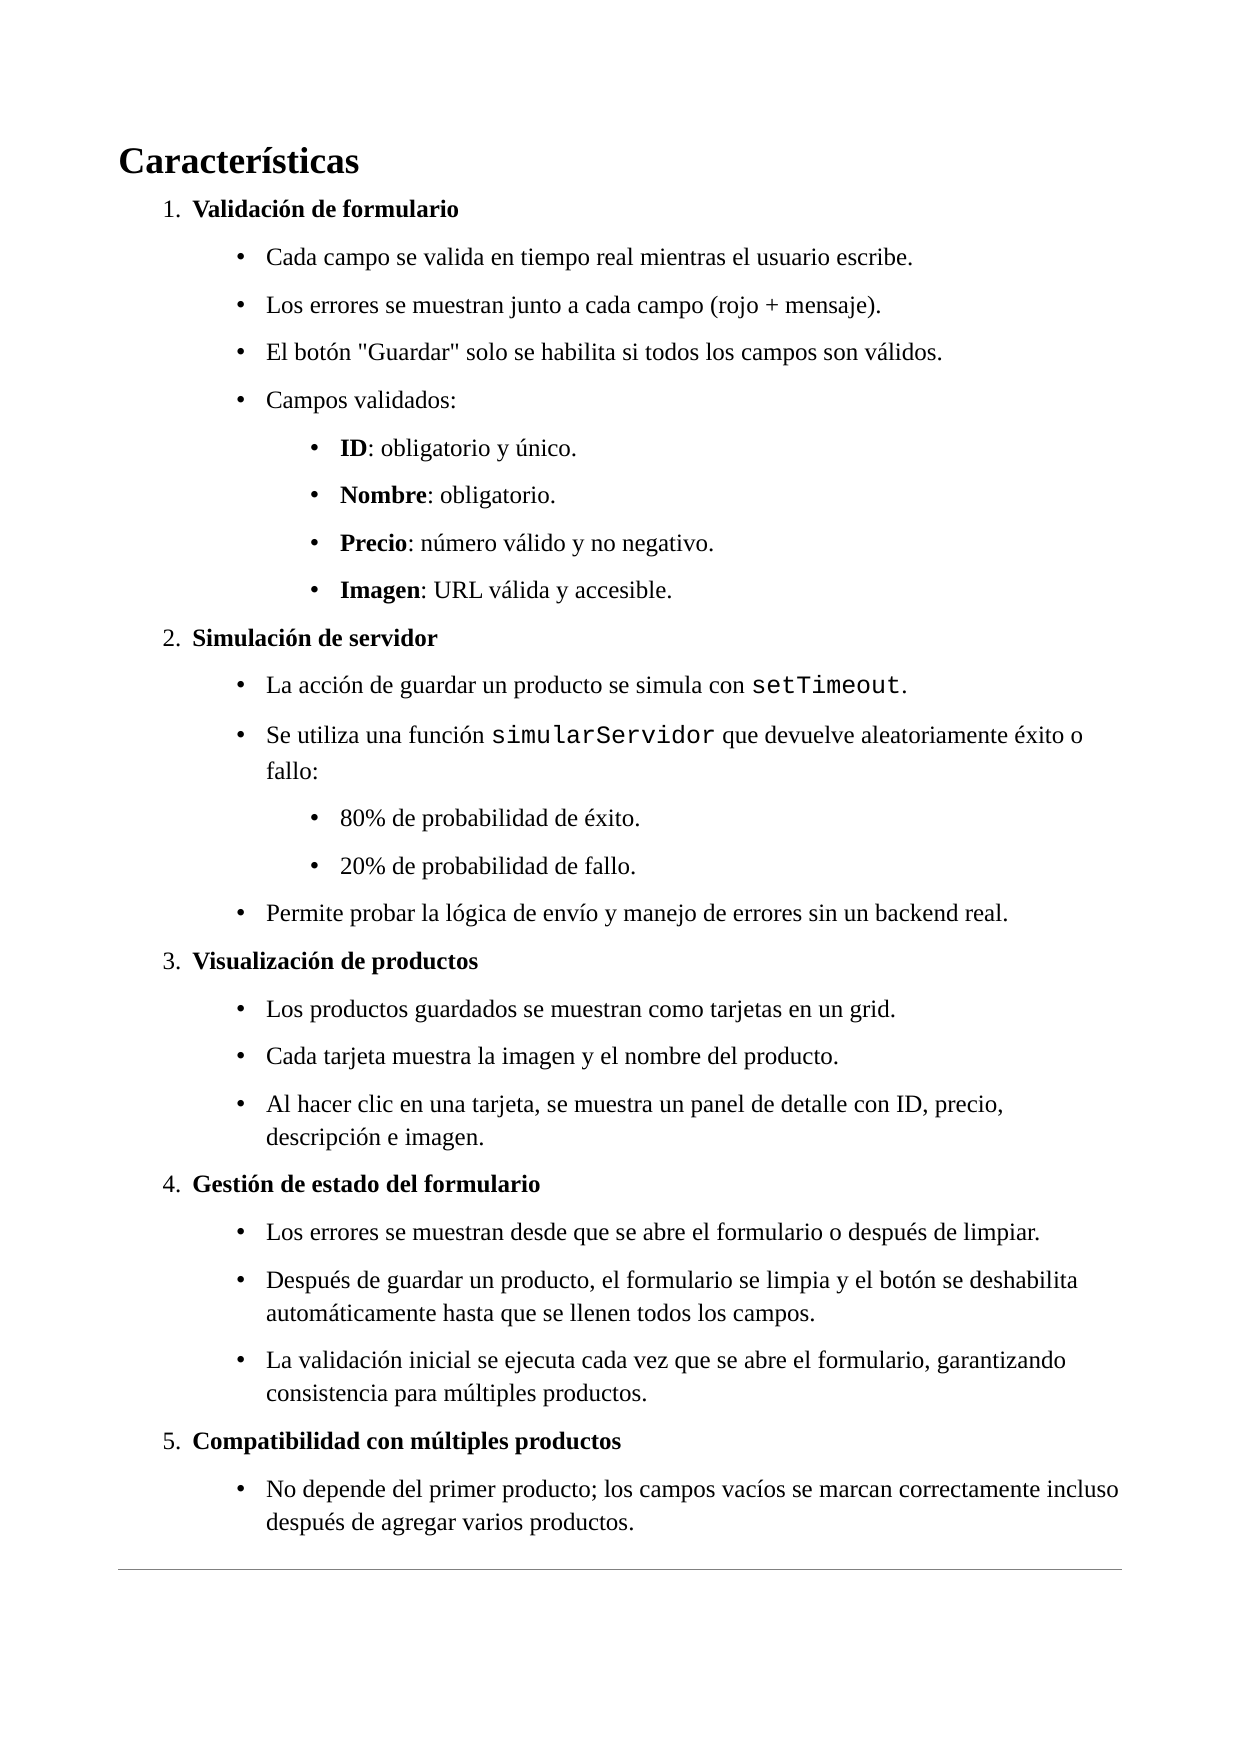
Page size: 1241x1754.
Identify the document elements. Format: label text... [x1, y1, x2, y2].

list Cada campo se valida en tiempo real mientras el usuario escribe. [236, 242, 1122, 271]
list 80% de probabilidad de éxito. [310, 803, 1122, 832]
list Cada tarjeta muestra la imagen y el nombre del producto. [236, 1041, 1122, 1070]
list La acción de guardar un producto se simula con setTimeout. [236, 671, 1122, 701]
list Se utiliza una función simularServidor que devuelve aleatoriamente éxito o fallo: [236, 721, 1122, 784]
list La validación inicial se ejecuta cada vez que se abre el formulario, garantizando consistencia para múltiples productos. [236, 1345, 1122, 1407]
list Compatibilidad con múltiples productos [162, 1426, 1122, 1455]
list Gestión de estado del formulario [162, 1169, 1122, 1198]
list 20% de probabilidad de fallo. [310, 851, 1122, 880]
list Los errores se muestran desde que se abre el formulario o después de limpiar. [236, 1217, 1122, 1246]
list Nombre: obligatorio. [310, 480, 1122, 509]
list El botón "Guardar" solo se habilita si todos los campos son válidos. [236, 337, 1122, 366]
list Permite probar la lógica de envío y manejo de errores sin un backend real. [236, 898, 1122, 927]
list Campos validados: [236, 385, 1122, 414]
list Visualización de productos [162, 946, 1122, 975]
list Validación de formulario [162, 194, 1122, 223]
subtitle Características [118, 139, 1122, 182]
list Después de guardar un producto, el formulario se limpia y el botón se deshabilita automáticamente hasta que se llenen todos los campos. [236, 1265, 1122, 1327]
list Al hacer clic en una tarjeta, se muestra un panel de detalle con ID, precio, descripción e imagen. [236, 1089, 1122, 1151]
list Imagen: URL válida y accesible. [310, 575, 1122, 604]
list Los productos guardados se muestran como tarjetas en un grid. [236, 994, 1122, 1022]
list Simulación de servidor [162, 623, 1122, 652]
list No depende del primer producto; los campos vacíos se marcan correctamente incluso después de agregar varios productos. [236, 1474, 1122, 1535]
list Precio: número válido y no negativo. [310, 528, 1122, 557]
list Los errores se muestran junto a cada campo (rojo + mensaje). [236, 290, 1122, 318]
list ID: obligatorio y único. [310, 433, 1122, 461]
